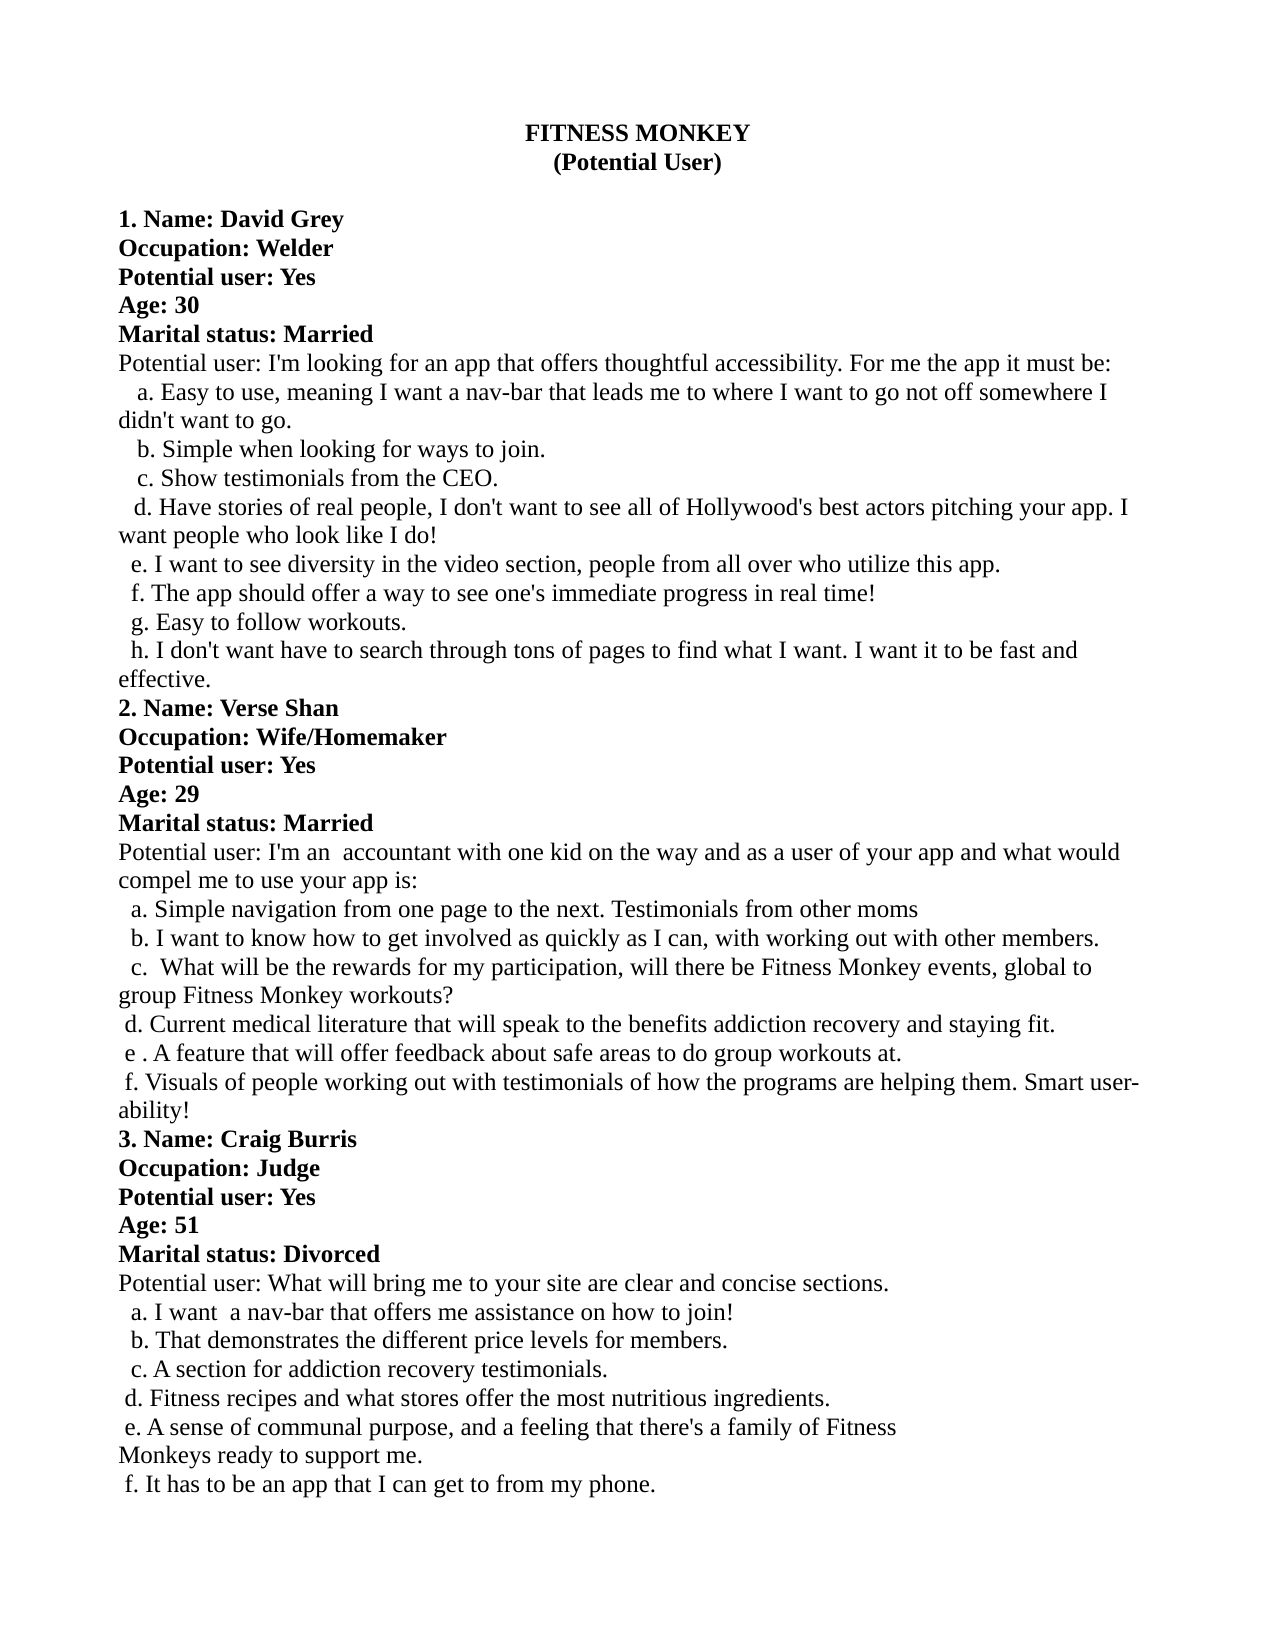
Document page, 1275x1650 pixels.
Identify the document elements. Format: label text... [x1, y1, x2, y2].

text Occupation: Judge [118, 1153, 1157, 1182]
text d. Have stories of real people, I don't want to see all of Hollywood's best actors pitching your app. I want people who look like I do! [118, 492, 1157, 549]
text Marital status: Married [118, 808, 1157, 837]
text e. A sense of communal purpose, and a feeling that there's a family of Fitness [118, 1412, 1157, 1441]
text c. A section for addiction recovery testimonials. [118, 1354, 1157, 1383]
text b. Simple when looking for ways to join. [118, 434, 1157, 463]
text Age: 30 [118, 291, 1157, 319]
text Marital status: Married [118, 319, 1157, 348]
text b. I want to know how to get involved as quickly as I can, with working out with other members. [118, 923, 1157, 952]
text Potential user: Yes [118, 262, 1157, 291]
text a. Easy to use, meaning I want a nav-bar that leads me to where I want to go not off somewhere I didn't want to go. [118, 377, 1157, 434]
text Occupation: Welder [118, 233, 1157, 262]
text FITNESS MONKEY [118, 118, 1157, 147]
text h. I don't want have to search through tons of pages to find what I want. I want it to be fast and effective. [118, 636, 1157, 693]
text Potential user: I'm looking for an app that offers thoughtful accessibility. For me the app it must be: [118, 348, 1157, 377]
text f. It has to be an app that I can get to from my phone. [118, 1469, 1157, 1498]
text Occupation: Wife/Homemaker [118, 722, 1157, 751]
text 1. Name: David Grey [118, 204, 1157, 233]
text Potential user: Yes [118, 1182, 1157, 1211]
text c. Show testimonials from the CEO. [118, 463, 1157, 492]
text f. The app should offer a way to see one's immediate progress in real time! [118, 578, 1157, 607]
text Potential user: I'm an accountant with one kid on the way and as a user of your app and what would compel me to use your app is: [118, 837, 1157, 894]
text d. Current medical literature that will speak to the benefits addiction recovery and staying fit. [118, 1009, 1157, 1038]
text g. Easy to follow workouts. [118, 607, 1157, 636]
text e. I want to see diversity in the video section, people from all over who utilize this app. [118, 549, 1157, 578]
text Monkeys ready to support me. [118, 1441, 1157, 1469]
text 3. Name: Craig Burris [118, 1124, 1157, 1153]
text d. Fitness recipes and what stores offer the most nutritious ingredients. [118, 1383, 1157, 1412]
text c. What will be the rewards for my participation, will there be Fitness Monkey events, global to group Fitness Monkey workouts? [118, 952, 1157, 1009]
text Potential user: What will bring me to your site are clear and concise sections. [118, 1268, 1157, 1297]
text Potential user: Yes [118, 751, 1157, 779]
text Age: 51 [118, 1211, 1157, 1239]
text a. I want a nav-bar that offers me assistance on how to join! [118, 1297, 1157, 1326]
text f. Visuals of people working out with testimonials of how the programs are helping them. Smart user-ability! [118, 1067, 1157, 1124]
text 2. Name: Verse Shan [118, 693, 1157, 722]
text Marital status: Divorced [118, 1239, 1157, 1268]
text Age: 29 [118, 779, 1157, 808]
text (Potential User) [118, 147, 1157, 176]
text b. That demonstrates the different price levels for members. [118, 1326, 1157, 1354]
text e . A feature that will offer feedback about safe areas to do group workouts at. [118, 1038, 1157, 1067]
text a. Simple navigation from one page to the next. Testimonials from other moms [118, 894, 1157, 923]
